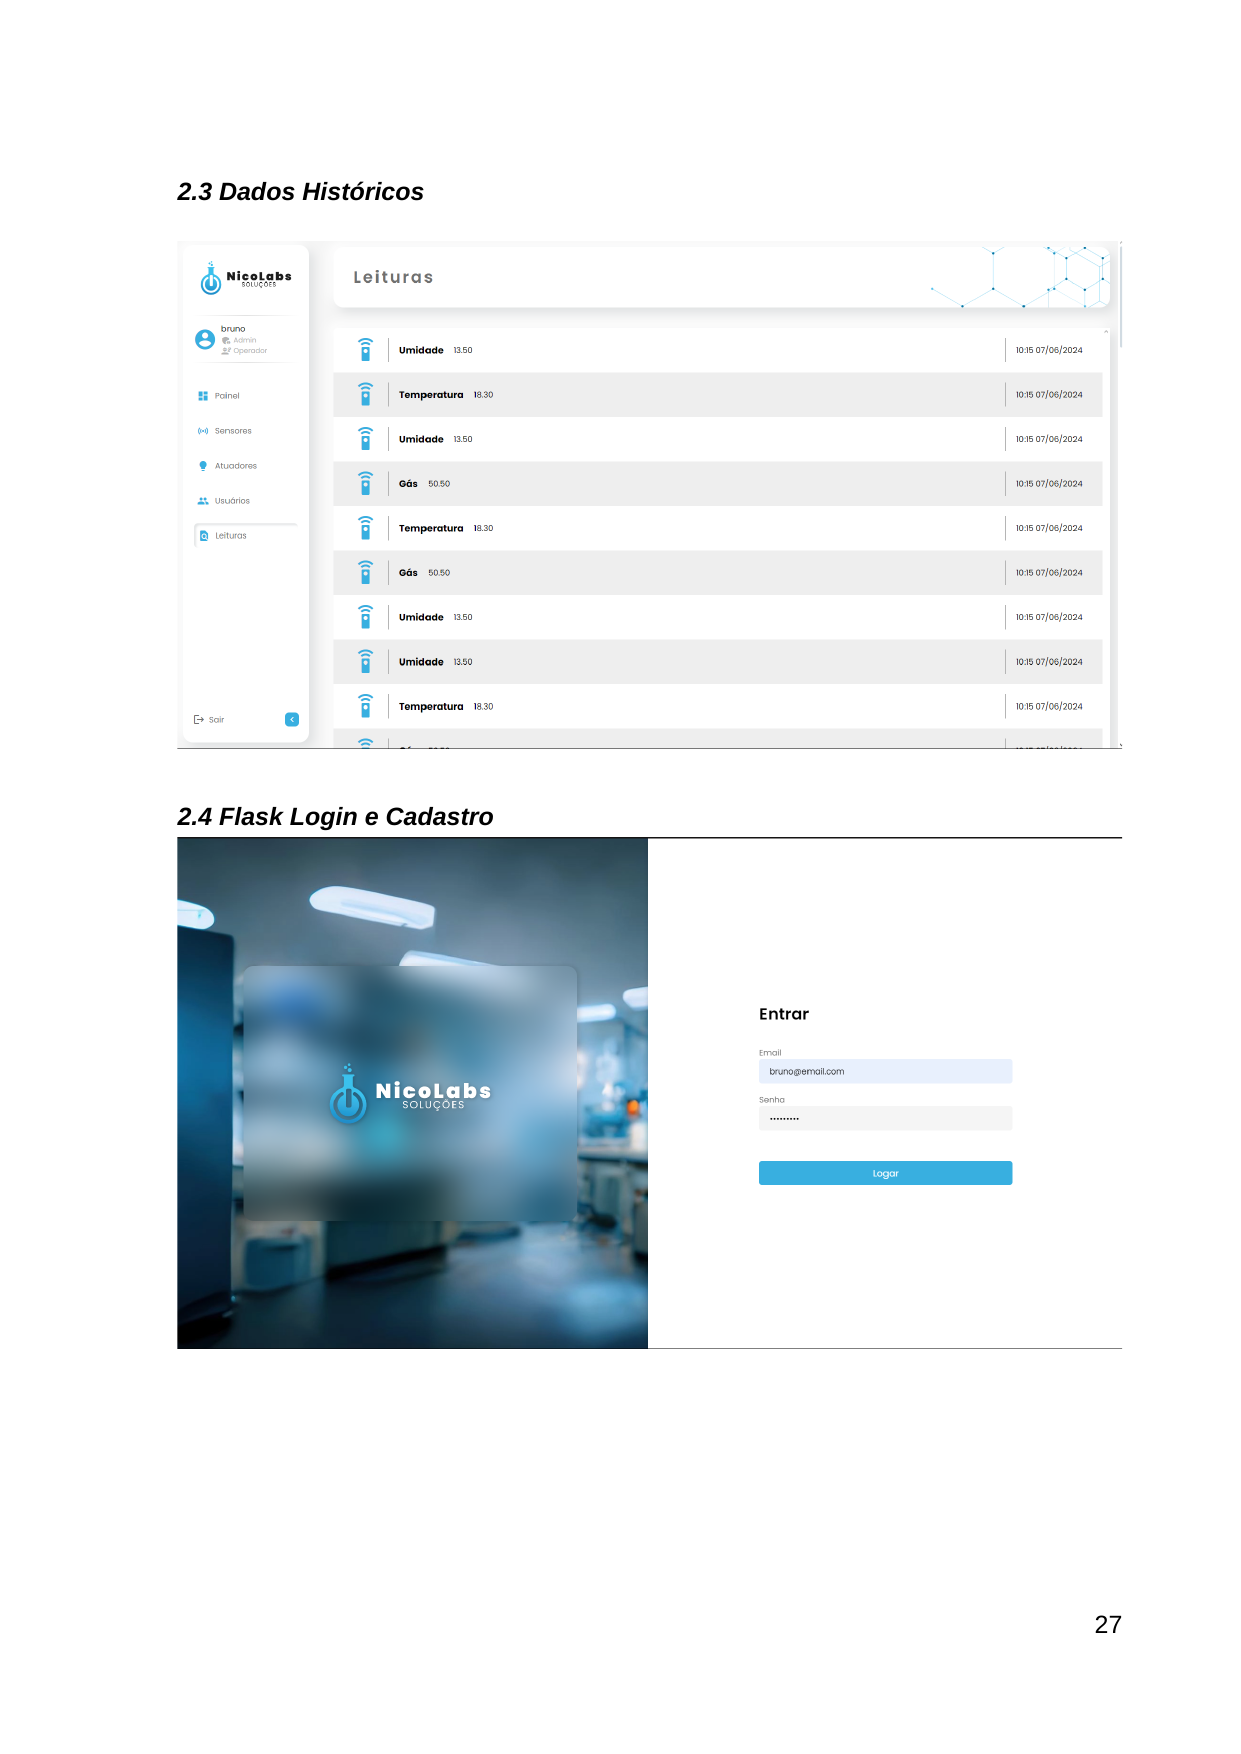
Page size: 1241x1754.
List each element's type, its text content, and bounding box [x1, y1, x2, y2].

picture [177, 241, 1123, 749]
subtitle 2.3 Dados Históricos [177, 177, 1122, 206]
subtitle 2.4 Flask Login e Cadastro [177, 802, 1122, 831]
picture [177, 837, 1123, 1349]
